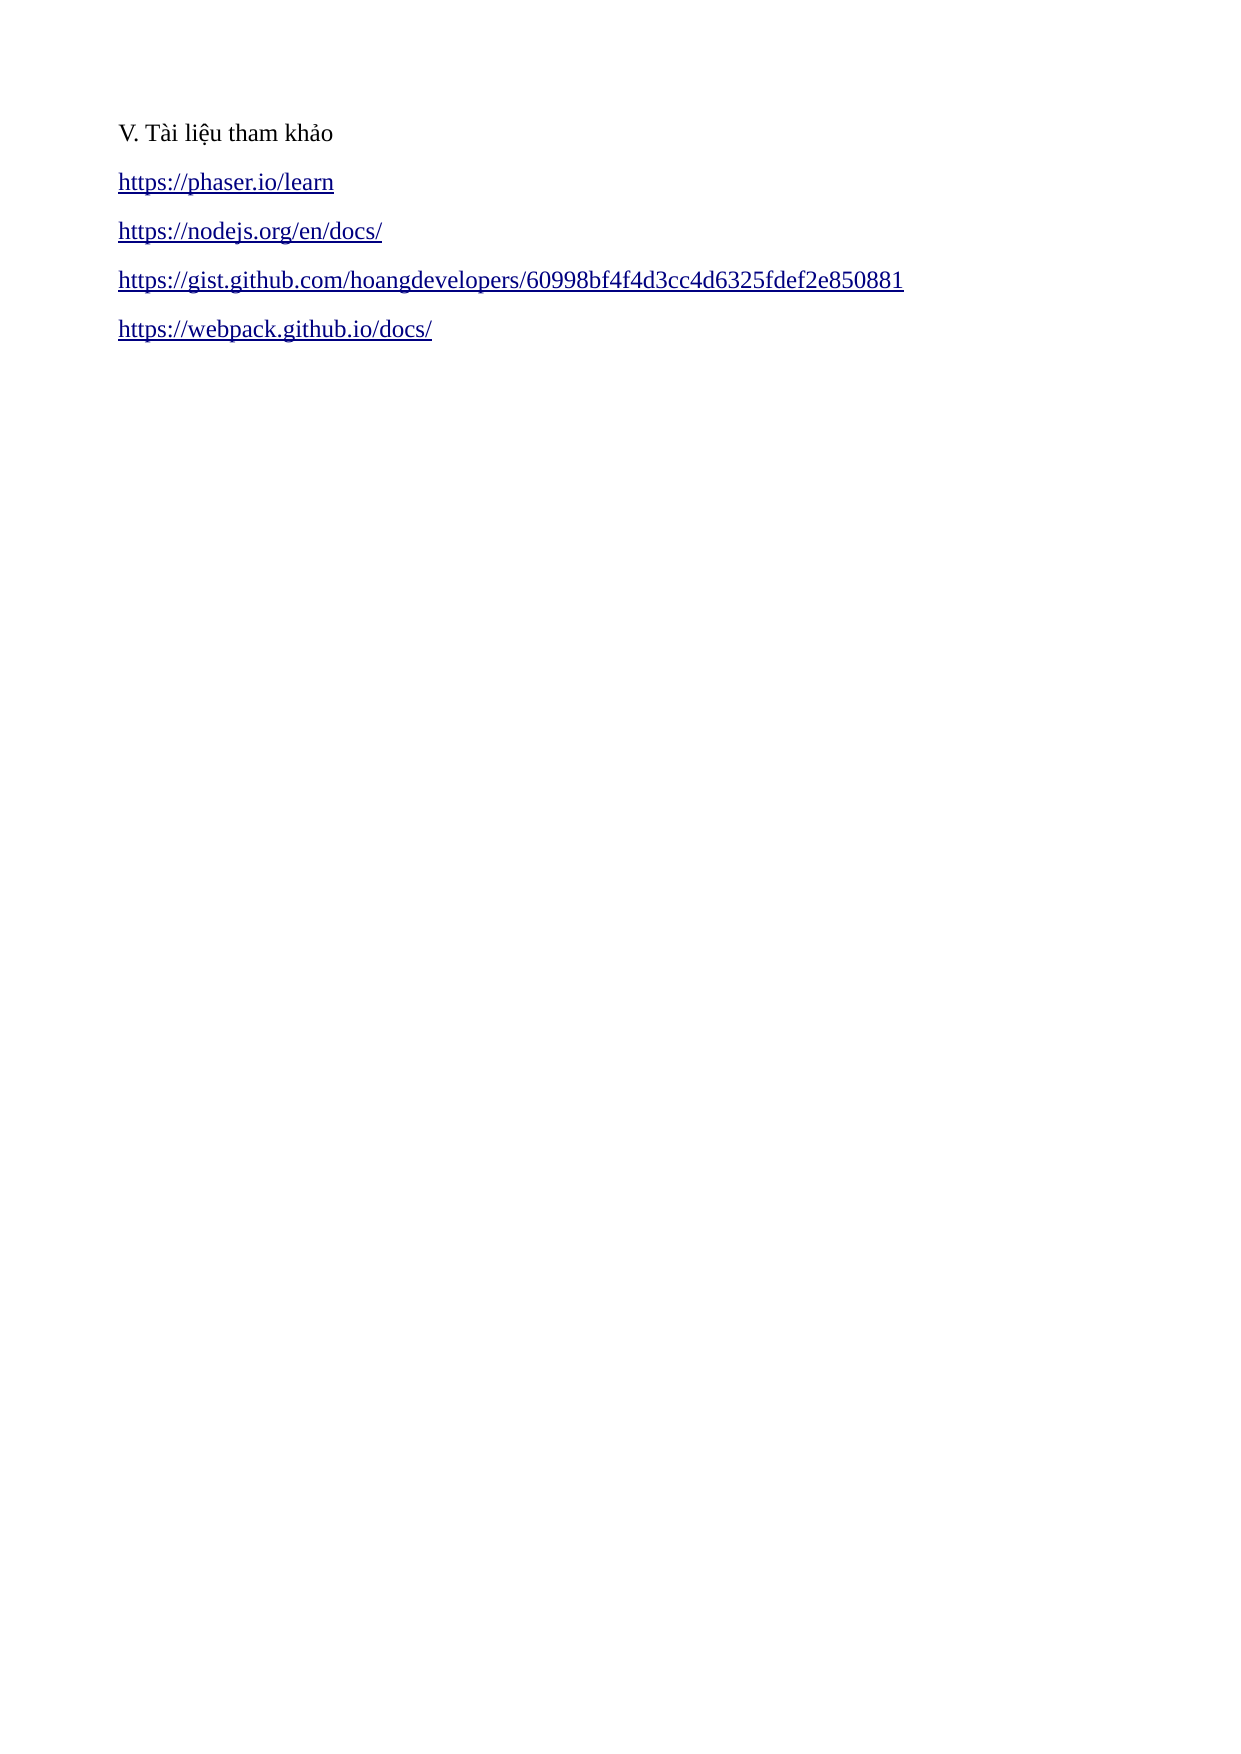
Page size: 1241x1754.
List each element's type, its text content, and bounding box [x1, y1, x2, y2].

text https://webpack.github.io/docs/ [118, 314, 1122, 343]
text https://nodejs.org/en/docs/ [118, 216, 1122, 245]
text https://gist.github.com/hoangdevelopers/60998bf4f4d3cc4d6325fdef2e850881 [118, 265, 1122, 294]
text https://phaser.io/learn [118, 167, 1122, 196]
text V. Tài liệu tham khảo [118, 118, 1122, 147]
